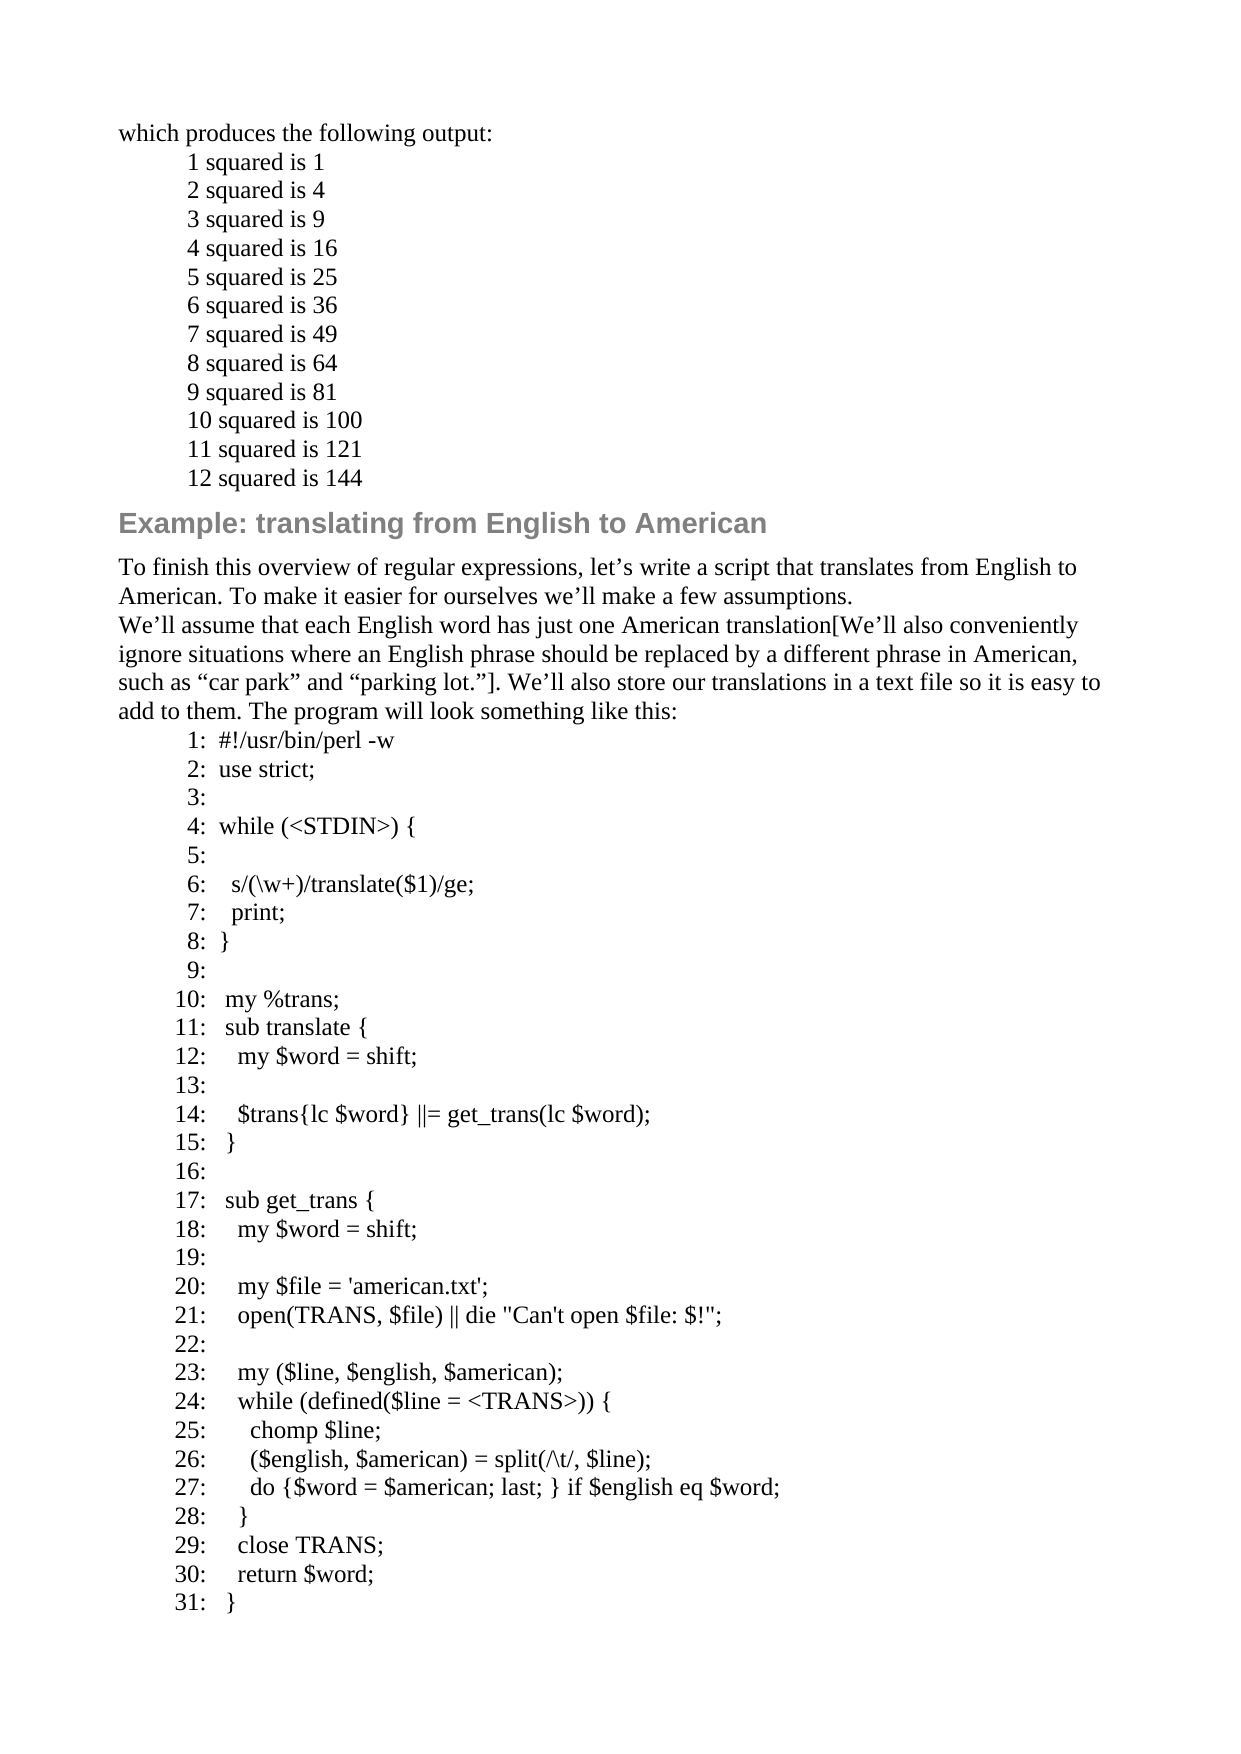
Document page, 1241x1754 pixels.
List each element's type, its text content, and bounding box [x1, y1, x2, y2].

text 27: do {$word = $american; last; } if $english eq $word; [118, 1472, 1122, 1501]
text 14: $trans{lc $word} ||= get_trans(lc $word); [118, 1099, 1122, 1127]
text 7 squared is 49 [118, 319, 1122, 348]
text 15: } [118, 1127, 1122, 1156]
text To finish this overview of regular expressions, let’s write a script that translates from English to American. To make it easier for ourselves we’ll make a few assumptions. [118, 552, 1122, 610]
text 20: my $file = 'american.txt'; [118, 1271, 1122, 1300]
text 17: sub get_trans { [118, 1185, 1122, 1214]
text 12: my $word = shift; [118, 1041, 1122, 1070]
text 25: chomp $line; [118, 1415, 1122, 1444]
text 29: close TRANS; [118, 1530, 1122, 1559]
text 31: } [118, 1587, 1122, 1616]
text 10: my %trans; [118, 984, 1122, 1012]
text 7: print; [118, 897, 1122, 926]
text 3 squared is 9 [118, 204, 1122, 233]
text which produces the following output: [118, 118, 1122, 147]
text 6 squared is 36 [118, 291, 1122, 319]
text 6: s/(\w+)/translate($1)/ge; [118, 869, 1122, 897]
text 28: } [118, 1501, 1122, 1530]
text 4 squared is 16 [118, 233, 1122, 262]
text 30: return $word; [118, 1559, 1122, 1587]
text 21: open(TRANS, $file) || die "Can't open $file: $!"; [118, 1300, 1122, 1329]
text 8: } [118, 926, 1122, 955]
text 11 squared is 121 [118, 434, 1122, 463]
text 9: [118, 955, 1122, 984]
text 4: while (<STDIN>) { [118, 811, 1122, 840]
text 18: my $word = shift; [118, 1214, 1122, 1242]
text 1: #!/usr/bin/perl -w [118, 725, 1122, 754]
text 8 squared is 64 [118, 348, 1122, 377]
text 3: [118, 782, 1122, 811]
text 24: while (defined($line = <TRANS>)) { [118, 1386, 1122, 1415]
text 5: [118, 840, 1122, 869]
text 26: ($english, $american) = split(/\t/, $line); [118, 1444, 1122, 1472]
text 2 squared is 4 [118, 176, 1122, 204]
text 13: [118, 1070, 1122, 1099]
text 11: sub translate { [118, 1012, 1122, 1041]
text 12 squared is 144 [118, 463, 1122, 492]
text 1 squared is 1 [118, 147, 1122, 176]
text 10 squared is 100 [118, 406, 1122, 434]
subtitle Example: translating from English to American [118, 506, 1122, 540]
text 19: [118, 1242, 1122, 1271]
text 2: use strict; [118, 754, 1122, 782]
text We’ll assume that each English word has just one American translation[We’ll also conveniently ignore situations where an English phrase should be replaced by a different phrase in American, such as “car park” and “parking lot.”]. We’ll also store our translations in a text file so it is easy to add to them. The program will look something like this: [118, 610, 1122, 725]
text 16: [118, 1156, 1122, 1185]
text 23: my ($line, $english, $american); [118, 1357, 1122, 1386]
text 9 squared is 81 [118, 377, 1122, 406]
text 5 squared is 25 [118, 262, 1122, 291]
text 22: [118, 1329, 1122, 1357]
